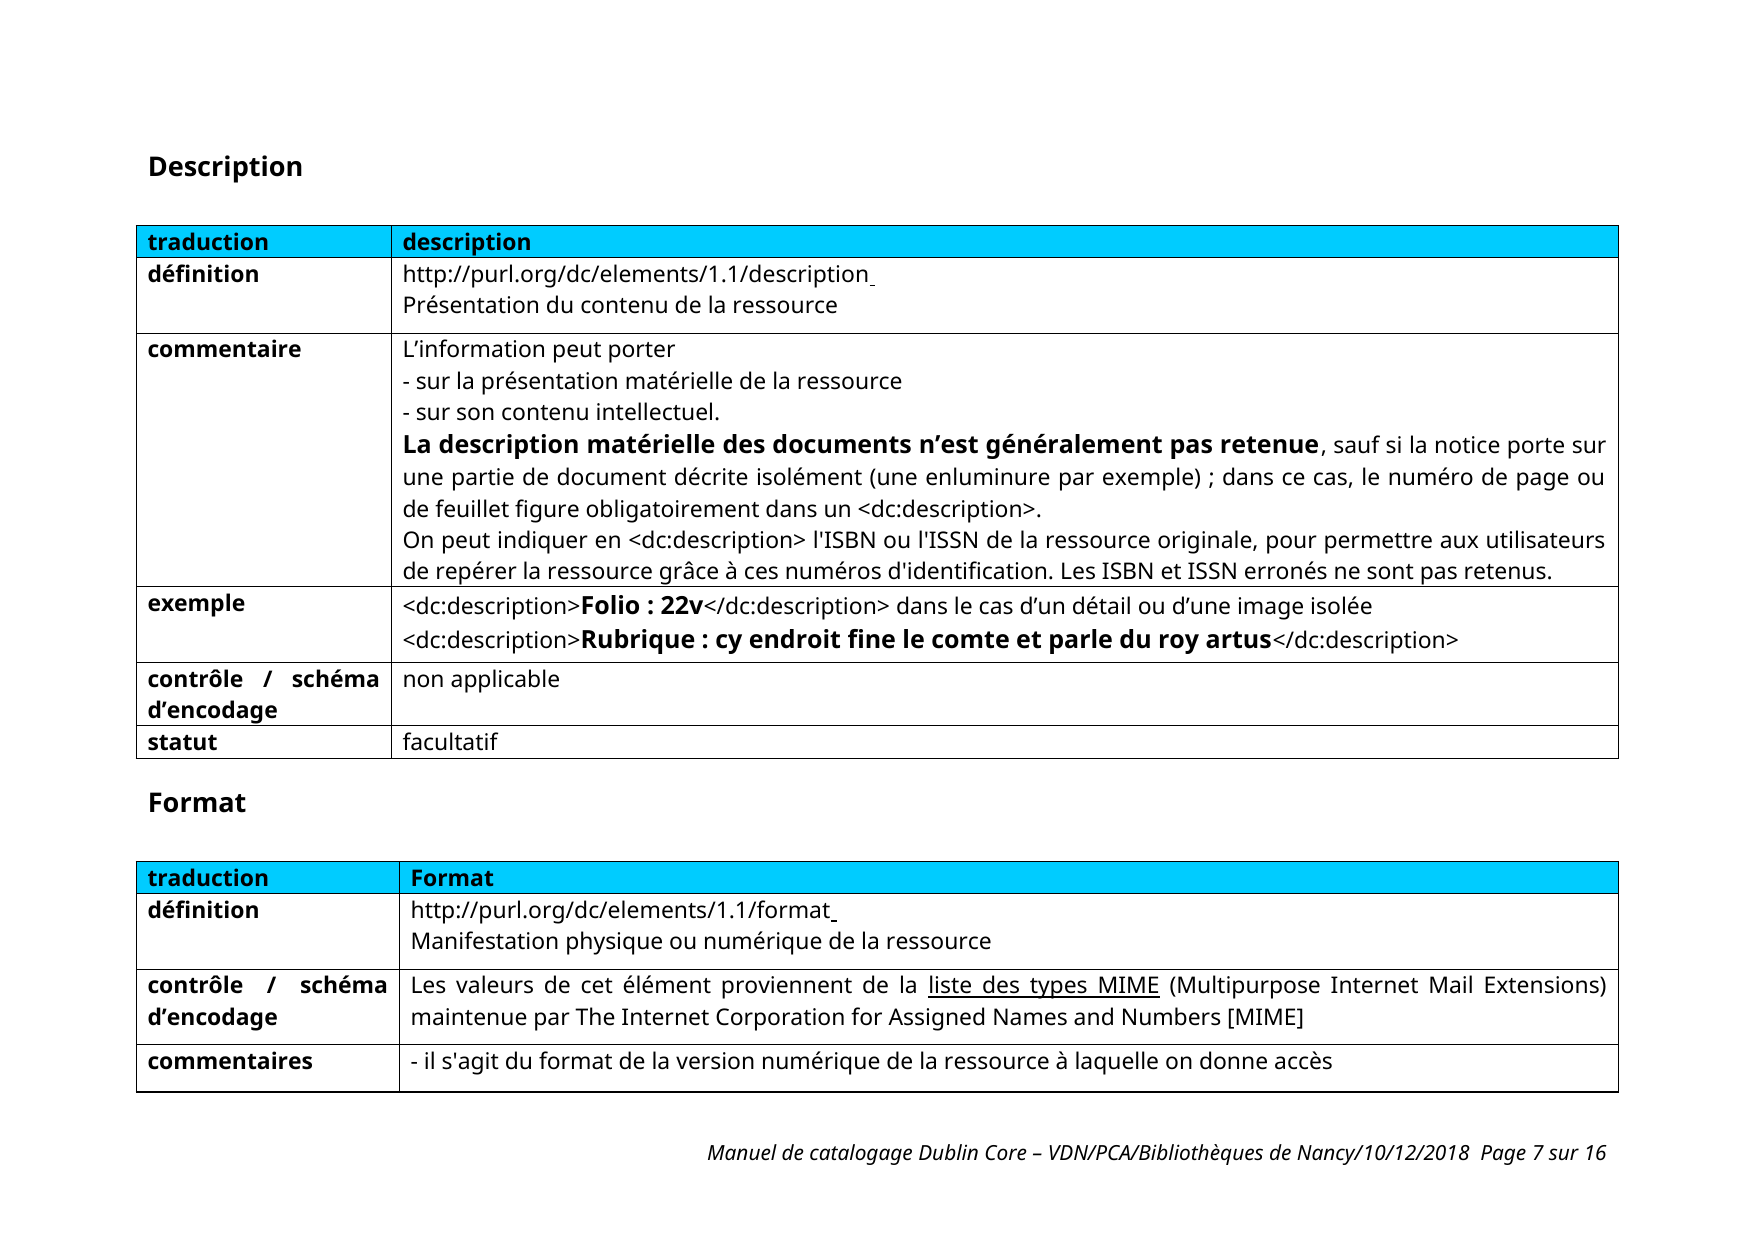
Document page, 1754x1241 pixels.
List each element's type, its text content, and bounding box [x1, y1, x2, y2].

table_header traduction [137, 862, 399, 893]
table_cell exemple [137, 587, 391, 662]
table_cell L’information peut porter - sur la présentation matérielle de la ressource - sur son contenu intellectuel. La description matérielle des documents n’est généralement pas retenue, sauf si la notice porte sur une partie de document décrite isolément (une enluminure par exemple) ; dans ce cas, le numéro de page ou de feuillet figure obligatoirement dans un <dc:description>. On peut indiquer en <dc:description> l'ISBN ou l'ISSN de la ressource originale, pour permettre aux utilisateurs de repérer la ressource grâce à ces numéros d'identification. Les ISBN et ISSN erronés ne sont pas retenus. [392, 334, 1618, 586]
table_cell définition [137, 894, 399, 968]
table_cell statut [137, 726, 391, 757]
table_cell définition [137, 258, 391, 332]
table_cell non applicable [392, 663, 1618, 725]
table_cell http://purl.org/dc/elements/1.1/format Manifestation physique ou numérique de la ressource [400, 894, 1618, 968]
table_header description [392, 226, 1618, 257]
table_cell commentaires [137, 1045, 399, 1091]
table_cell facultatif [392, 726, 1618, 757]
table_cell http://purl.org/dc/elements/1.1/description Présentation du contenu de la ressource [392, 258, 1618, 332]
table_cell Les valeurs de cet élément proviennent de la liste des types MIME (Multipurpose Internet Mail Extensions) maintenue par The Internet Corporation for Assigned Names and Numbers [MIME] [400, 970, 1618, 1044]
table_header Format [400, 862, 1618, 893]
table_cell contrôle / schéma d’encodage [137, 663, 391, 725]
table_cell contrôle / schéma d’encodage [137, 970, 399, 1044]
table_cell - il s'agit du format de la version numérique de la ressource à laquelle on donne accès [400, 1045, 1618, 1091]
subtitle Description [148, 148, 1606, 184]
table_cell <dc:description>Folio : 22v</dc:description> dans le cas d’un détail ou d’une image isolée <dc:description>Rubrique : cy endroit fine le comte et parle du roy artus</dc:description> [392, 587, 1618, 662]
table_header traduction [137, 226, 391, 257]
subtitle Format [148, 783, 1606, 820]
table_cell commentaire [137, 334, 391, 586]
